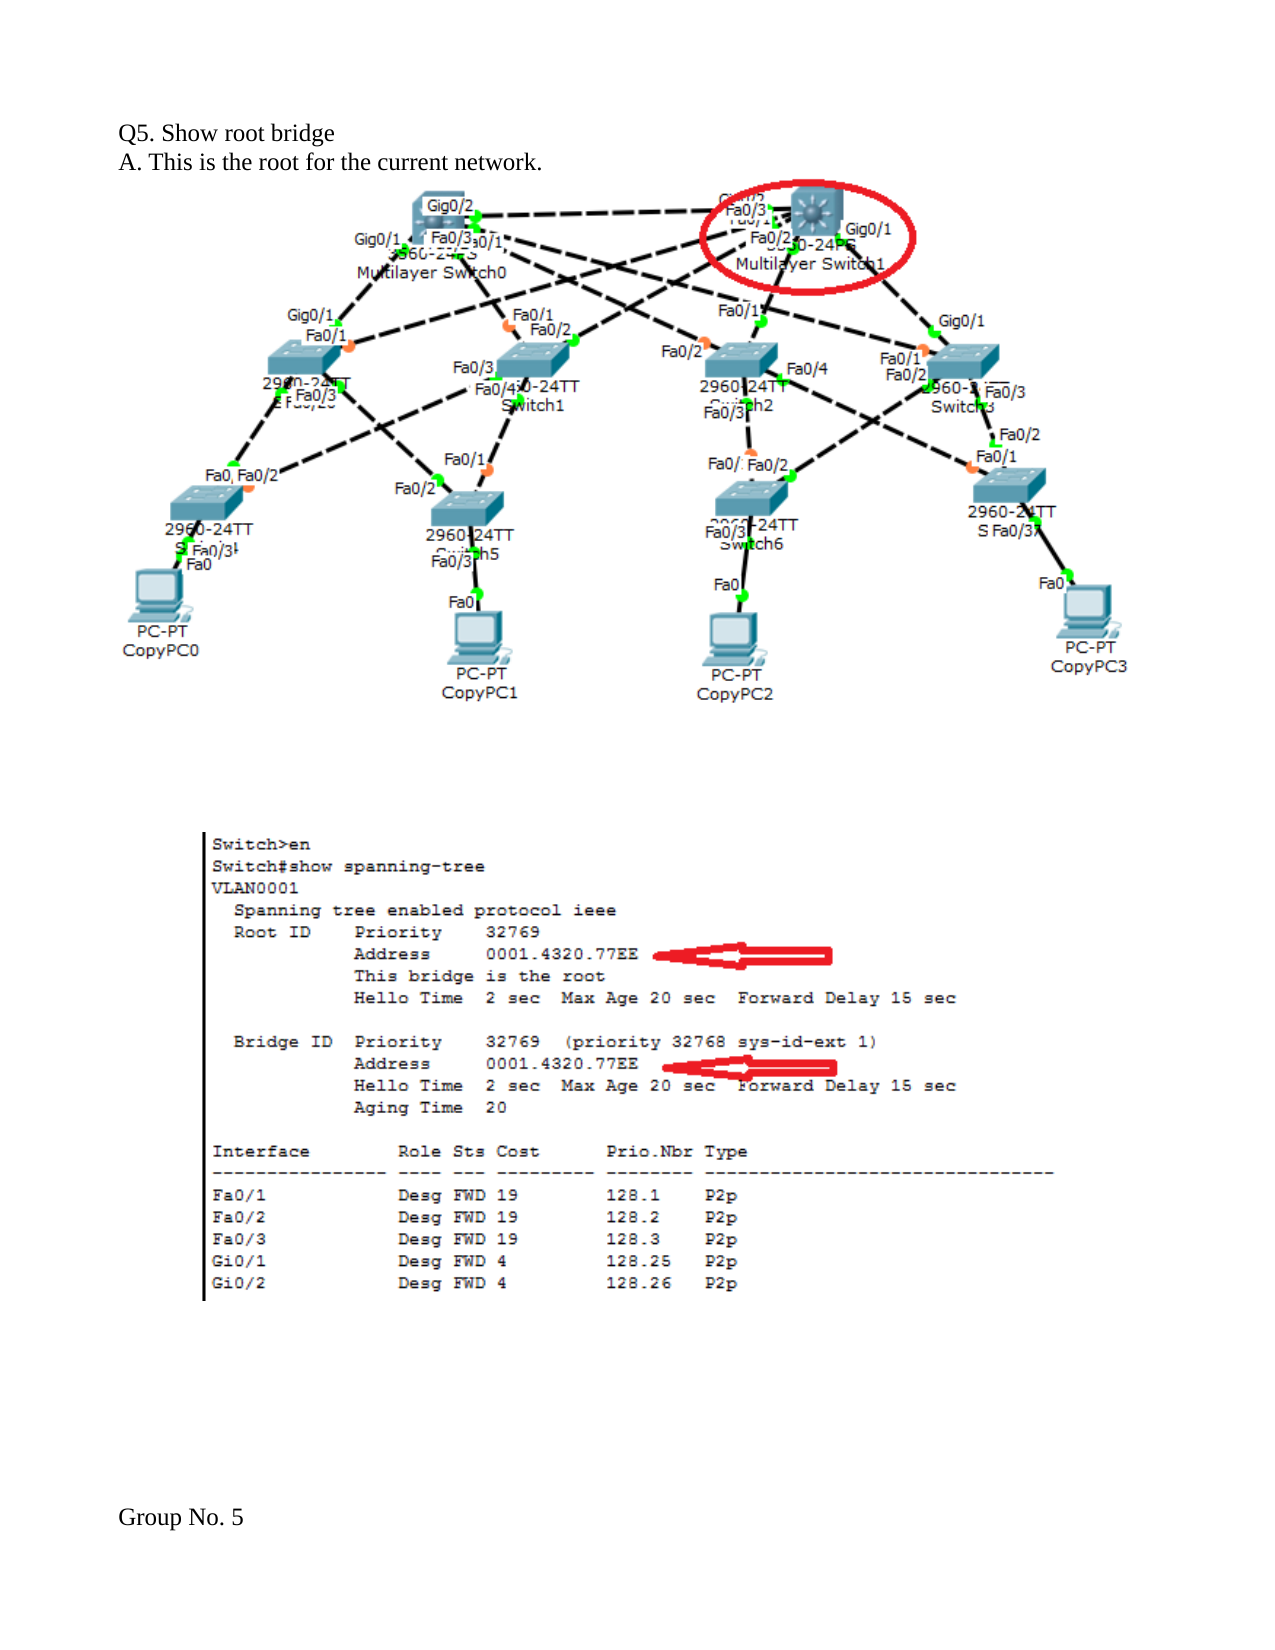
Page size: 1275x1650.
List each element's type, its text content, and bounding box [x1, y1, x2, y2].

text A. This is the root for the current network. [118, 147, 1157, 175]
text Q5. Show root bridge [118, 118, 1157, 147]
picture [118, 175, 1157, 751]
picture [198, 832, 1058, 1301]
